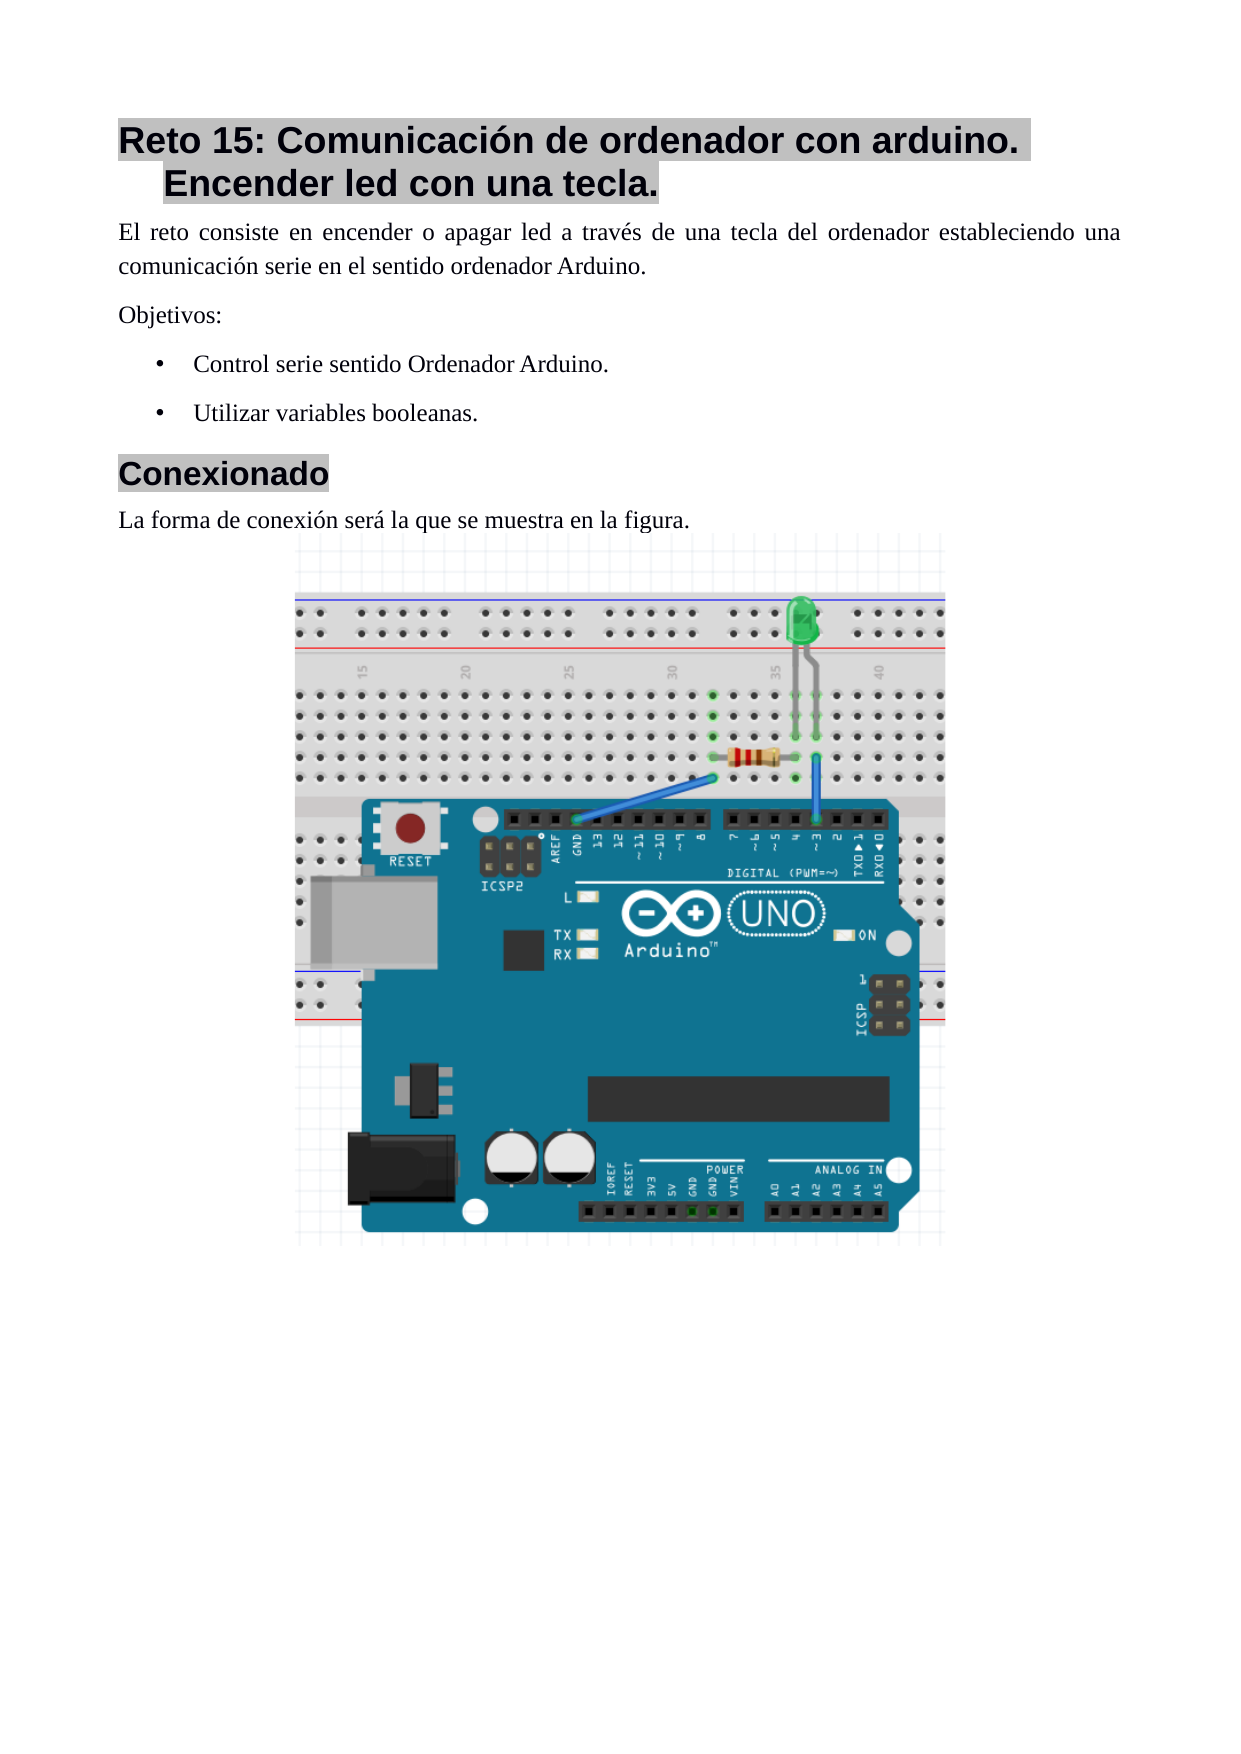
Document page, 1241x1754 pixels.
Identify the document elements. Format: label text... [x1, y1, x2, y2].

list Utilizar variables booleanas. [156, 398, 1122, 427]
picture [294, 533, 946, 1246]
text Objetivos: [118, 300, 1122, 329]
text La forma de conexión será la que se muestra en la figura. [118, 505, 1122, 533]
text El reto consiste en encender o apagar led a través de una tecla del ordenador estableciendo una comunicación serie en el sentido ordenador Arduino. [118, 217, 1122, 280]
subtitle Conexionado [118, 454, 1122, 492]
subtitle Reto 15: Comunicación de ordenador con arduino. Encender led con una tecla. [118, 118, 1122, 204]
list Control serie sentido Ordenador Arduino. [156, 349, 1122, 378]
